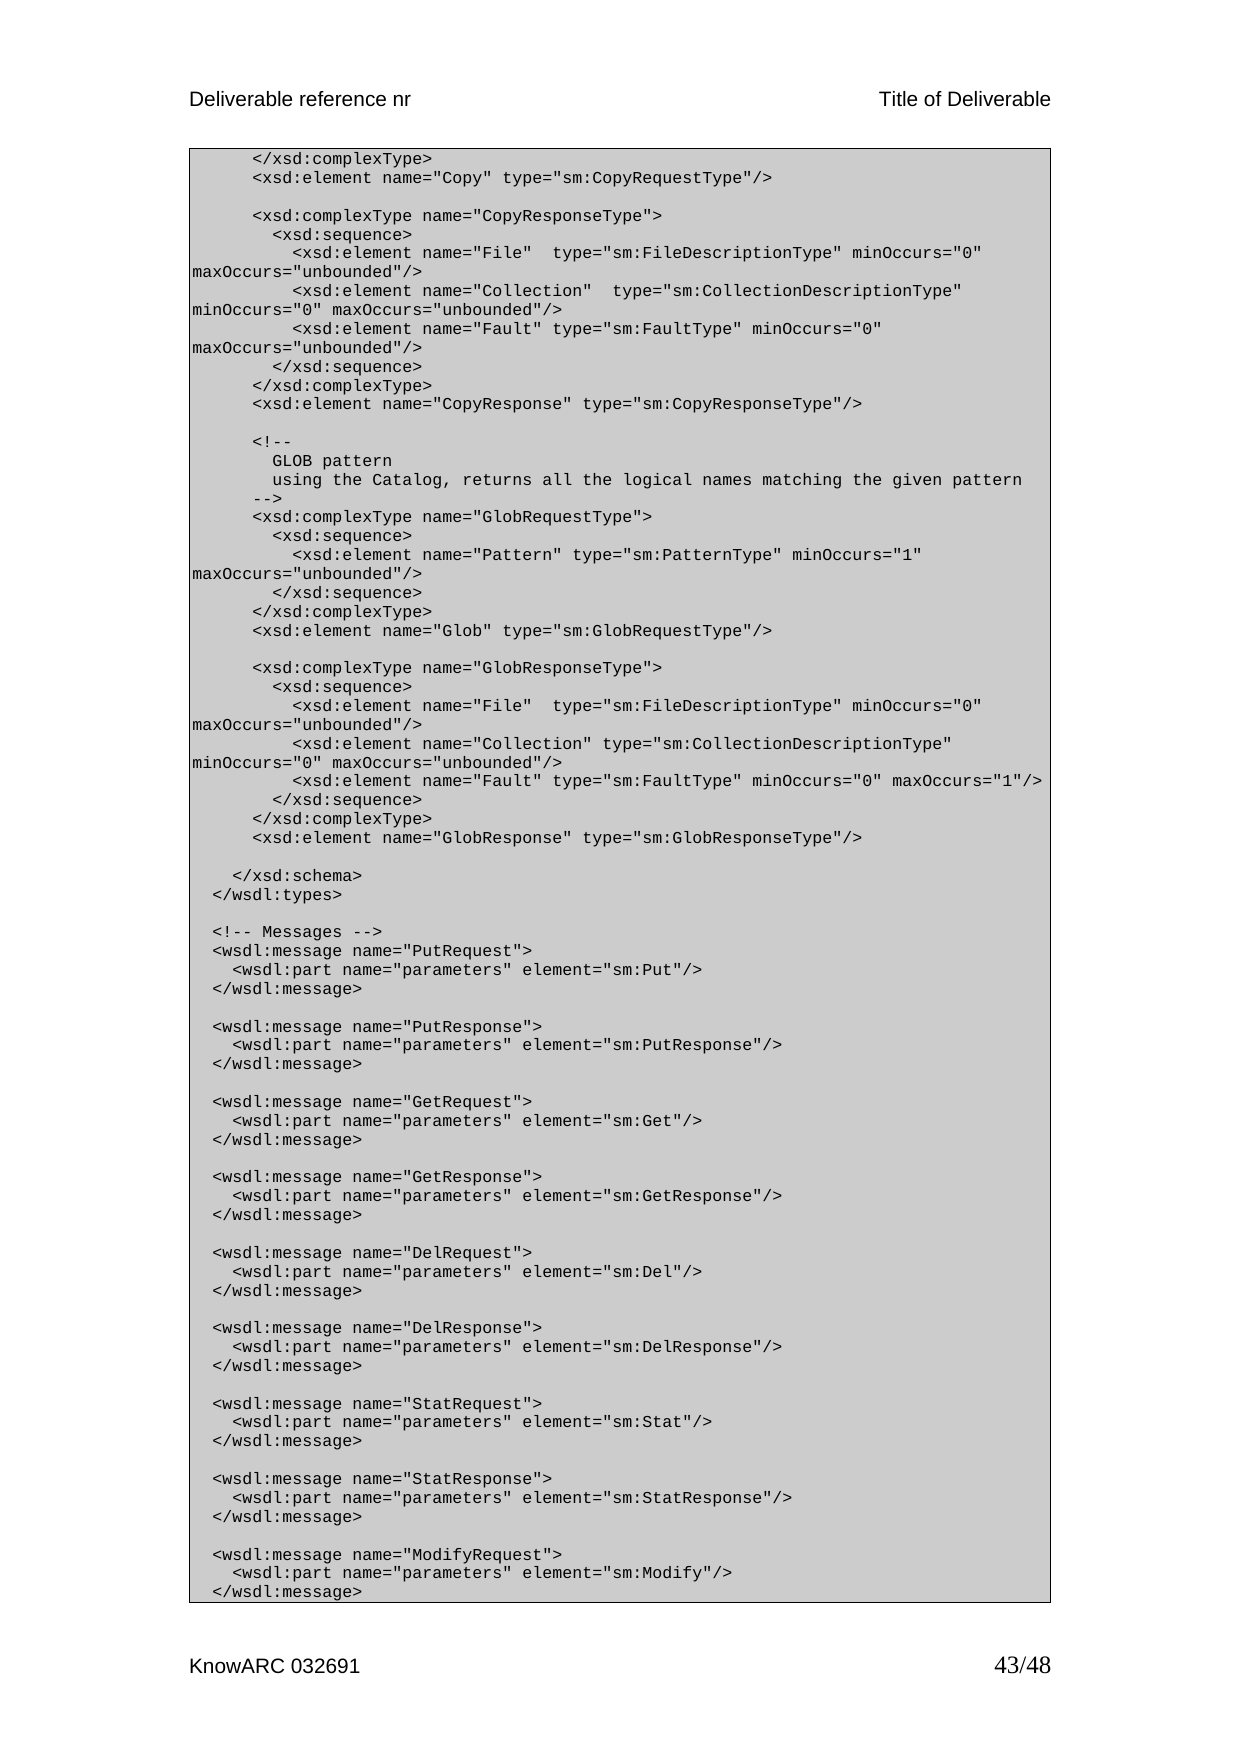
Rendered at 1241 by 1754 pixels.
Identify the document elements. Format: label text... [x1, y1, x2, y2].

text <xsd:element name="File" type="sm:FileDescriptionType" minOccurs="0" maxOccurs="unbounded"/> [190, 242, 1050, 280]
text </xsd:sequence> [190, 355, 1050, 374]
text </xsd:complexType> [190, 374, 1050, 393]
text <xsd:element name="Glob" type="sm:GlobRequestType"/> [190, 619, 1050, 638]
text <wsdl:message name="DelRequest"> [190, 1241, 1050, 1260]
text </xsd:complexType> [190, 600, 1050, 619]
text <wsdl:message name="StatRequest"> [190, 1392, 1050, 1411]
text using the Catalog, returns all the logical names matching the given pattern [190, 468, 1050, 487]
text <wsdl:part name="parameters" element="sm:Del"/> [190, 1260, 1050, 1279]
text </wsdl:message> [190, 1128, 1050, 1147]
text <wsdl:message name="PutRequest"> [190, 939, 1050, 958]
text <wsdl:message name="GetResponse"> [190, 1166, 1050, 1185]
text <xsd:sequence> [190, 223, 1050, 242]
text <!-- [190, 431, 1050, 449]
text <wsdl:part name="parameters" element="sm:PutResponse"/> [190, 1034, 1050, 1053]
text <xsd:sequence> [190, 676, 1050, 694]
text </wsdl:message> [190, 1430, 1050, 1449]
text <wsdl:part name="parameters" element="sm:Get"/> [190, 1109, 1050, 1128]
text <xsd:element name="CopyResponse" type="sm:CopyResponseType"/> [190, 393, 1050, 412]
text <wsdl:message name="ModifyRequest"> [190, 1543, 1050, 1562]
text </xsd:sequence> [190, 789, 1050, 808]
text </xsd:complexType> [190, 149, 1050, 167]
text <xsd:complexType name="GlobRequestType"> [190, 506, 1050, 525]
text <xsd:complexType name="CopyResponseType"> [190, 204, 1050, 223]
text </wsdl:message> [190, 1354, 1050, 1373]
text <xsd:element name="Copy" type="sm:CopyRequestType"/> [190, 167, 1050, 185]
text <wsdl:part name="parameters" element="sm:StatResponse"/> [190, 1486, 1050, 1505]
text <wsdl:message name="GetRequest"> [190, 1090, 1050, 1109]
text </wsdl:message> [190, 1279, 1050, 1298]
text <xsd:element name="Collection" type="sm:CollectionDescriptionType" minOccurs="0" maxOccurs="unbounded"/> [190, 280, 1050, 317]
text <wsdl:part name="parameters" element="sm:Modify"/> [190, 1562, 1050, 1581]
text <xsd:element name="Fault" type="sm:FaultType" minOccurs="0" maxOccurs="unbounded"/> [190, 317, 1050, 355]
text <xsd:element name="Fault" type="sm:FaultType" minOccurs="0" maxOccurs="1"/> [190, 770, 1050, 789]
text </xsd:sequence> [190, 581, 1050, 600]
text <wsdl:message name="StatResponse"> [190, 1467, 1050, 1486]
text <wsdl:part name="parameters" element="sm:DelResponse"/> [190, 1336, 1050, 1354]
text </wsdl:message> [190, 977, 1050, 996]
text </wsdl:types> [190, 883, 1050, 902]
text </xsd:schema> [190, 864, 1050, 883]
text <xsd:complexType name="GlobResponseType"> [190, 657, 1050, 676]
text <xsd:element name="GlobResponse" type="sm:GlobResponseType"/> [190, 826, 1050, 845]
text <wsdl:message name="PutResponse"> [190, 1015, 1050, 1034]
text <xsd:element name="Pattern" type="sm:PatternType" minOccurs="1" maxOccurs="unbounded"/> [190, 544, 1050, 581]
text <wsdl:part name="parameters" element="sm:GetResponse"/> [190, 1185, 1050, 1203]
text <wsdl:part name="parameters" element="sm:Put"/> [190, 958, 1050, 977]
text <xsd:element name="Collection" type="sm:CollectionDescriptionType" minOccurs="0" maxOccurs="unbounded"/> [190, 732, 1050, 770]
text </wsdl:message> [190, 1203, 1050, 1222]
text <wsdl:part name="parameters" element="sm:Stat"/> [190, 1411, 1050, 1430]
text </wsdl:message> [190, 1505, 1050, 1524]
text </wsdl:message> [190, 1581, 1050, 1602]
text <xsd:element name="File" type="sm:FileDescriptionType" minOccurs="0" maxOccurs="unbounded"/> [190, 694, 1050, 732]
text --> [190, 487, 1050, 506]
text </xsd:complexType> [190, 808, 1050, 826]
text <wsdl:message name="DelResponse"> [190, 1317, 1050, 1336]
text GLOB pattern [190, 449, 1050, 468]
text </wsdl:message> [190, 1053, 1050, 1072]
text <!-- Messages --> [190, 921, 1050, 939]
text <xsd:sequence> [190, 525, 1050, 544]
